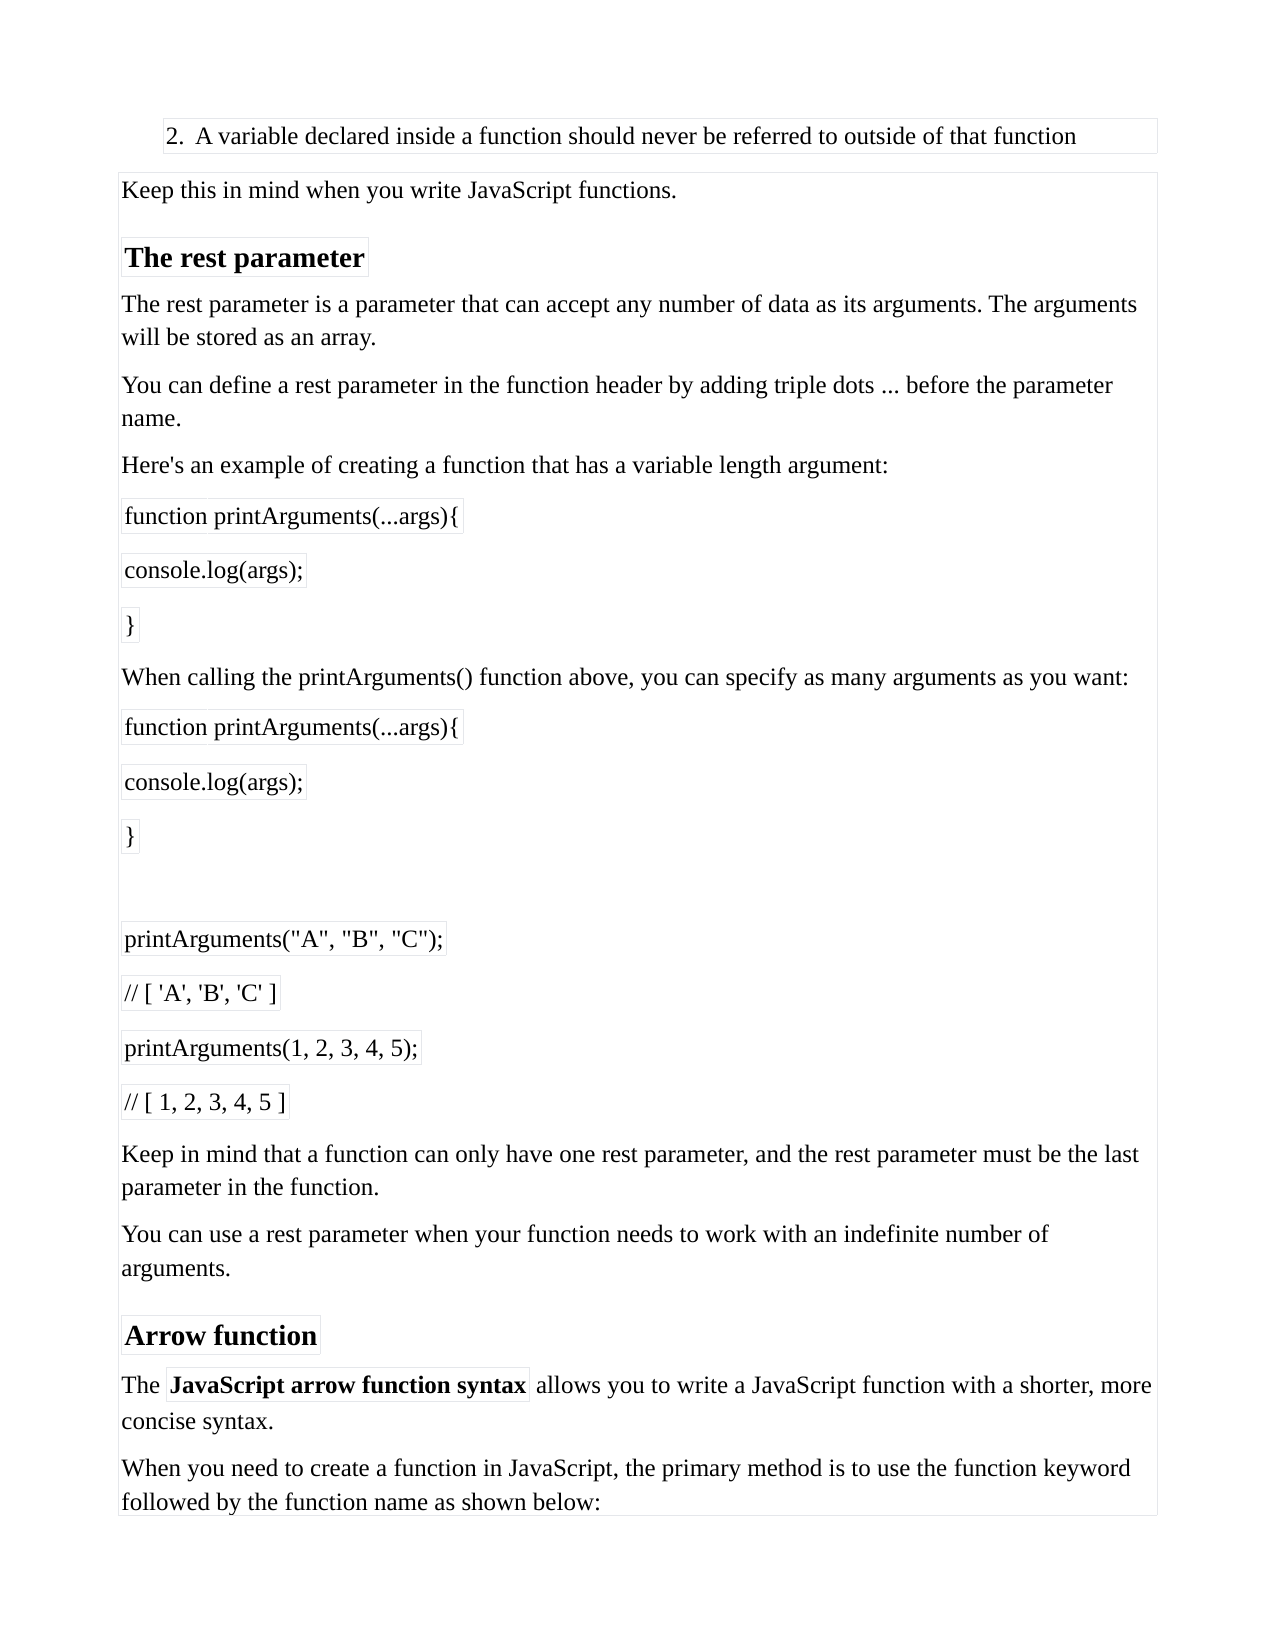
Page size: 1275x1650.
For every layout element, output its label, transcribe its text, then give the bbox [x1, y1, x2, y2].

text // [ 'A', 'B', 'C' ] [119, 972, 1157, 1010]
text Keep this in mind when you write JavaScript functions. [119, 173, 1157, 203]
subtitle The rest parameter [119, 234, 1157, 277]
subtitle Arrow function [119, 1312, 1157, 1354]
text } [119, 815, 1157, 853]
list A variable declared inside a function should never be referred to outside of that function [164, 119, 1157, 153]
text You can define a rest parameter in the function header by adding triple dots ... before the parameter name. [119, 367, 1157, 431]
text function printArguments(...args){ [119, 706, 1157, 744]
text You can use a rest parameter when your function needs to work with an indefinite number of arguments. [119, 1217, 1157, 1281]
text } [119, 604, 1157, 642]
text function printArguments(...args){ [119, 495, 1157, 533]
text // [ 1, 2, 3, 4, 5 ] [119, 1081, 1157, 1119]
text console.log(args); [119, 549, 1157, 587]
text When you need to create a function in JavaScript, the primary method is to use the function keyword followed by the function name as shown below: [119, 1451, 1157, 1515]
text Here's an example of creating a function that has a variable length argument: [119, 447, 1157, 479]
text Keep in mind that a function can only have one rest parameter, and the rest parameter must be the last parameter in the function. [119, 1136, 1157, 1201]
text When calling the printArguments() function above, you can specify as many arguments as you want: [119, 659, 1157, 690]
text console.log(args); [119, 761, 1157, 799]
text printArguments(1, 2, 3, 4, 5); [119, 1027, 1157, 1064]
text The JavaScript arrow function syntax allows you to write a JavaScript function with a shorter, more concise syntax. [119, 1364, 1157, 1435]
text The rest parameter is a parameter that can accept any number of data as its arguments. The arguments will be stored as an array. [119, 286, 1157, 351]
text printArguments("A", "B", "C"); [119, 918, 1157, 955]
